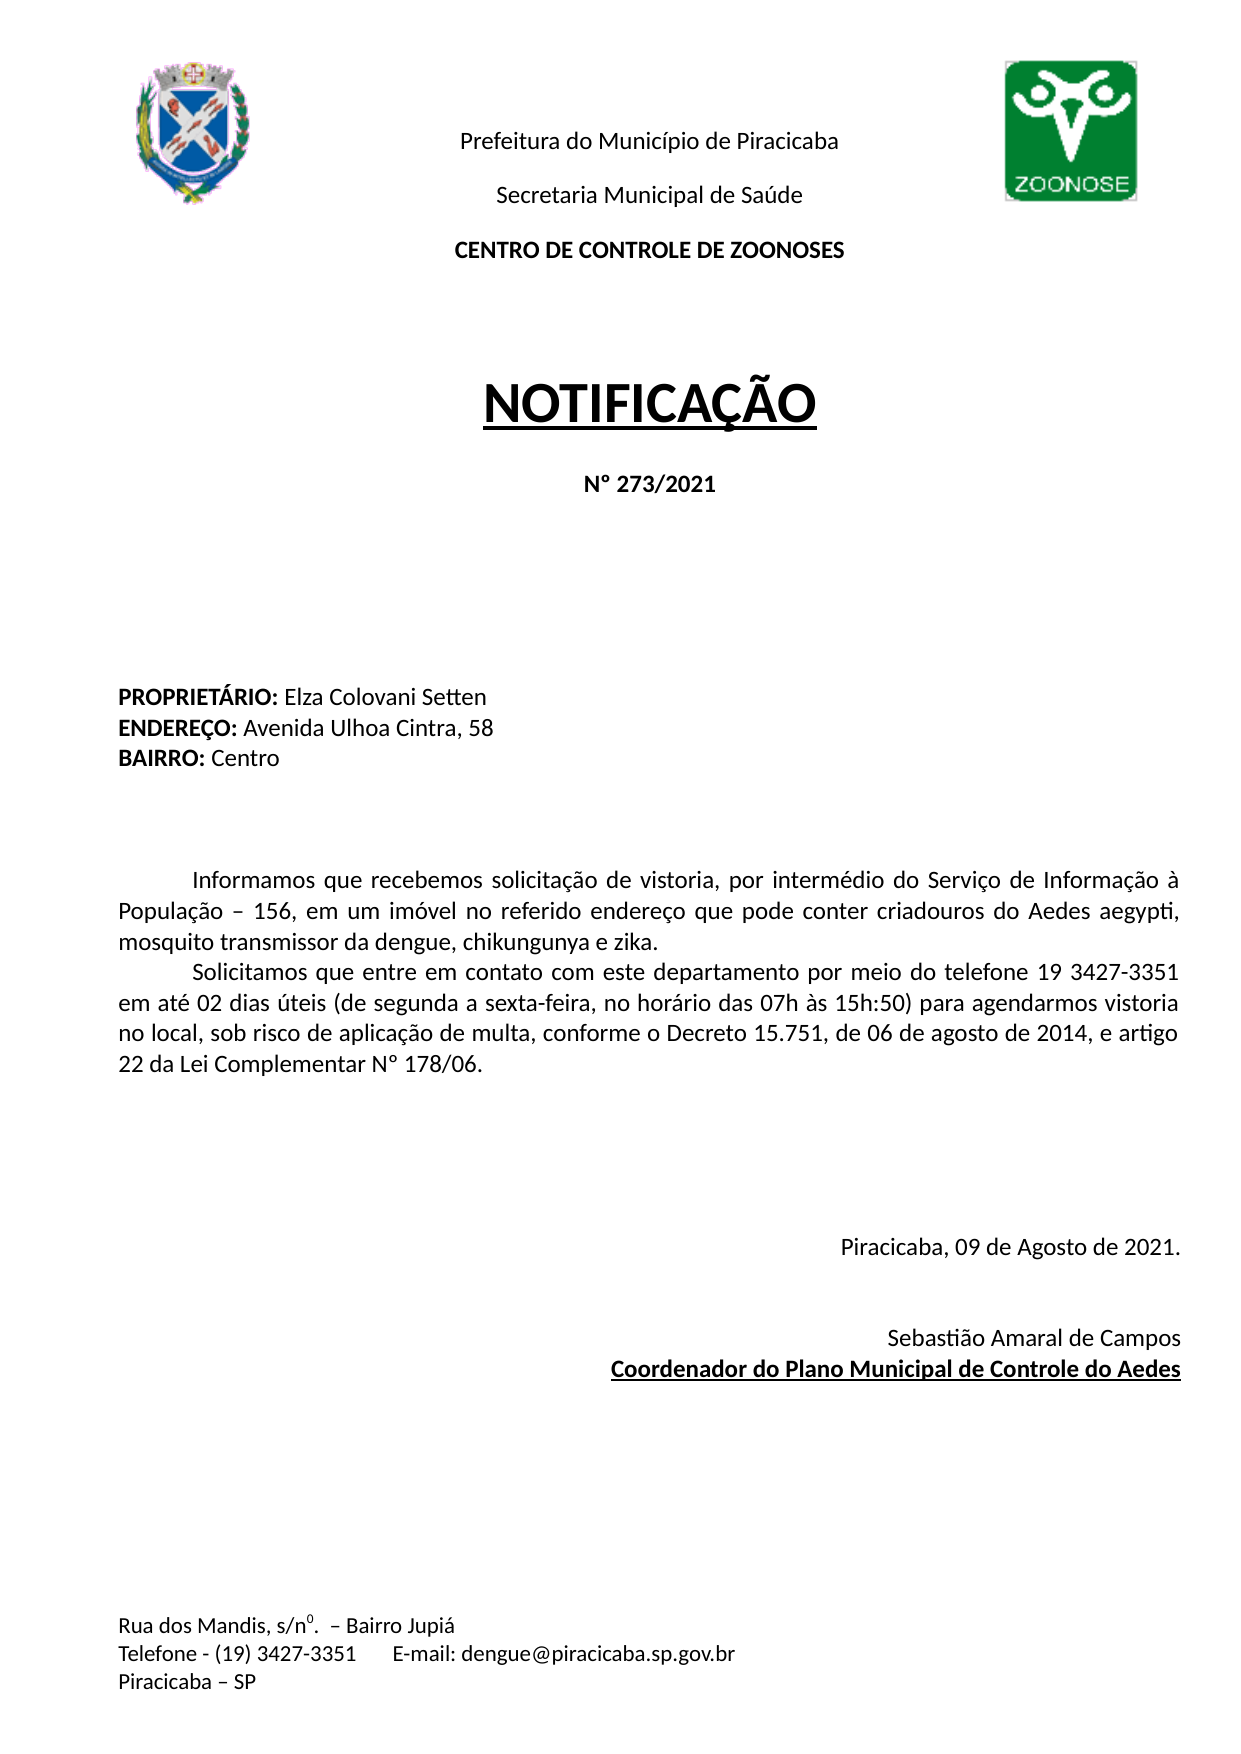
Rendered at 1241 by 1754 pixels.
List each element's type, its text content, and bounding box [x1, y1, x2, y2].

text NOTIFICAÇÃO [118, 366, 1181, 437]
text PROPRIETÁRIO: Elza Colovani Setten [118, 681, 1181, 712]
picture [124, 56, 262, 208]
text ENDEREÇO: Avenida Ulhoa Cintra, 58 [118, 712, 1181, 742]
text BAIRRO: Centro [118, 742, 1181, 773]
picture [1002, 52, 1141, 209]
text Solicitamos que entre em contato com este departamento por meio do telefone 19 3427-3351 em até 02 dias úteis (de segunda a sexta-feira, no horário das 07h às 15h:50) para agendarmos vistoria no local, sob risco de aplicação de multa, conforme o Decreto 15.751, de 06 de agosto de 2014, e artigo 22 da Lei Complementar Nº 178/06. [118, 956, 1181, 1078]
text Coordenador do Plano Municipal de Controle do Aedes [118, 1353, 1181, 1383]
text Nº 273/2021 [118, 468, 1181, 498]
text Piracicaba, 09 de Agosto de 2021. [118, 1231, 1181, 1261]
text Informamos que recebemos solicitação de vistoria, por intermédio do Serviço de Informação à População – 156, em um imóvel no referido endereço que pode conter criadouros do Aedes aegypti, mosquito transmissor da dengue, chikungunya e zika. [118, 864, 1181, 956]
text Sebastião Amaral de Campos [118, 1322, 1181, 1353]
